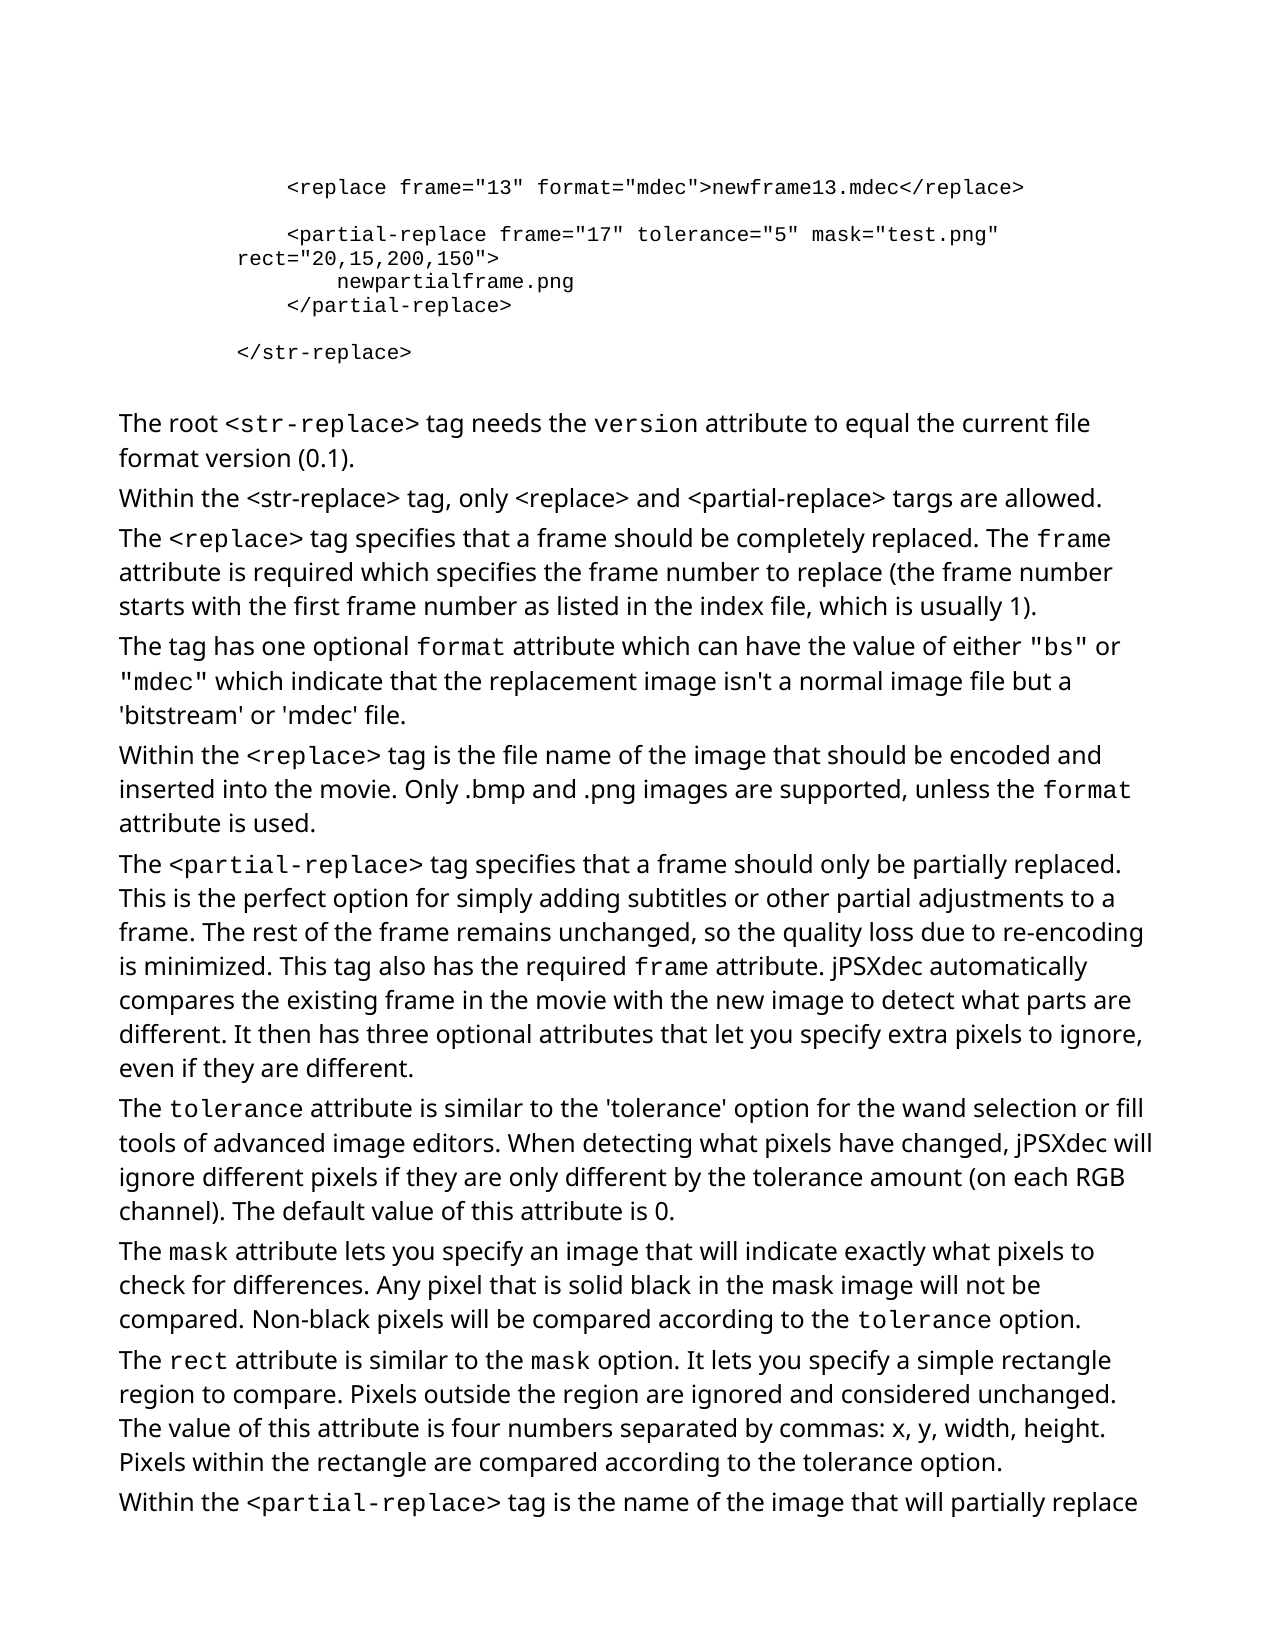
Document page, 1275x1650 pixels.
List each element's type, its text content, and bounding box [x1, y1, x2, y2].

text Within the <replace> tag is the file name of the image that should be encoded and inserted into the movie. Only .bmp and .png images are supported, unless the format attribute is used. [118, 738, 1156, 840]
text The tag has one optional format attribute which can have the value of either "bs" or "mdec" which indicate that the replacement image isn't a normal image file but a 'bitstream' or 'mdec' file. [118, 629, 1156, 732]
text </str-replace> [237, 342, 1156, 366]
text The <partial-replace> tag specifies that a frame should only be partially replaced. This is the perfect option for simply adding subtitles or other partial adjustments to a frame. The rest of the frame remains unchanged, so the quality loss due to re-encoding is minimized. This tag also has the required frame attribute. jPSXdec automatically compares the existing frame in the movie with the new image to detect what parts are different. It then has three optional attributes that let you specify extra pixels to ignore, even if they are different. [118, 846, 1156, 1085]
text The tolerance attribute is similar to the 'tolerance' option for the wand selection or fill tools of advanced image editors. When detecting what pixels have changed, jPSXdec will ignore different pixels if they are only different by the tolerance amount (on each RGB channel). The default value of this attribute is 0. [118, 1091, 1156, 1228]
text The rect attribute is similar to the mask option. It lets you specify a simple rectangle region to compare. Pixels outside the region are ignored and considered unchanged. The value of this attribute is four numbers separated by commas: x, y, width, height. Pixels within the rectangle are compared according to the tolerance option. [118, 1342, 1156, 1479]
text newpartialframe.png [237, 271, 1156, 295]
text <replace frame="13" format="mdec">newframe13.mdec</replace> [237, 177, 1156, 200]
text Within the <partial-replace> tag is the name of the image that will partially replace [118, 1485, 1156, 1519]
text The root <str-replace> tag needs the version attribute to equal the current file format version (0.1). [118, 406, 1156, 474]
text The <replace> tag specifies that a frame should be completely replaced. The frame attribute is required which specifies the frame number to replace (the frame number starts with the first frame number as listed in the index file, which is usually 1). [118, 521, 1156, 623]
text </partial-replace> [237, 295, 1156, 319]
text <partial-replace frame="17" tolerance="5" mask="test.png" rect="20,15,200,150"> [237, 224, 1156, 271]
text The mask attribute lets you specify an image that will indicate exactly what pixels to check for differences. Any pixel that is solid black in the mask image will not be compared. Non-black pixels will be compared according to the tolerance option. [118, 1234, 1156, 1336]
text Within the <str-replace> tag, only <replace> and <partial-replace> targs are allowed. [118, 480, 1156, 514]
